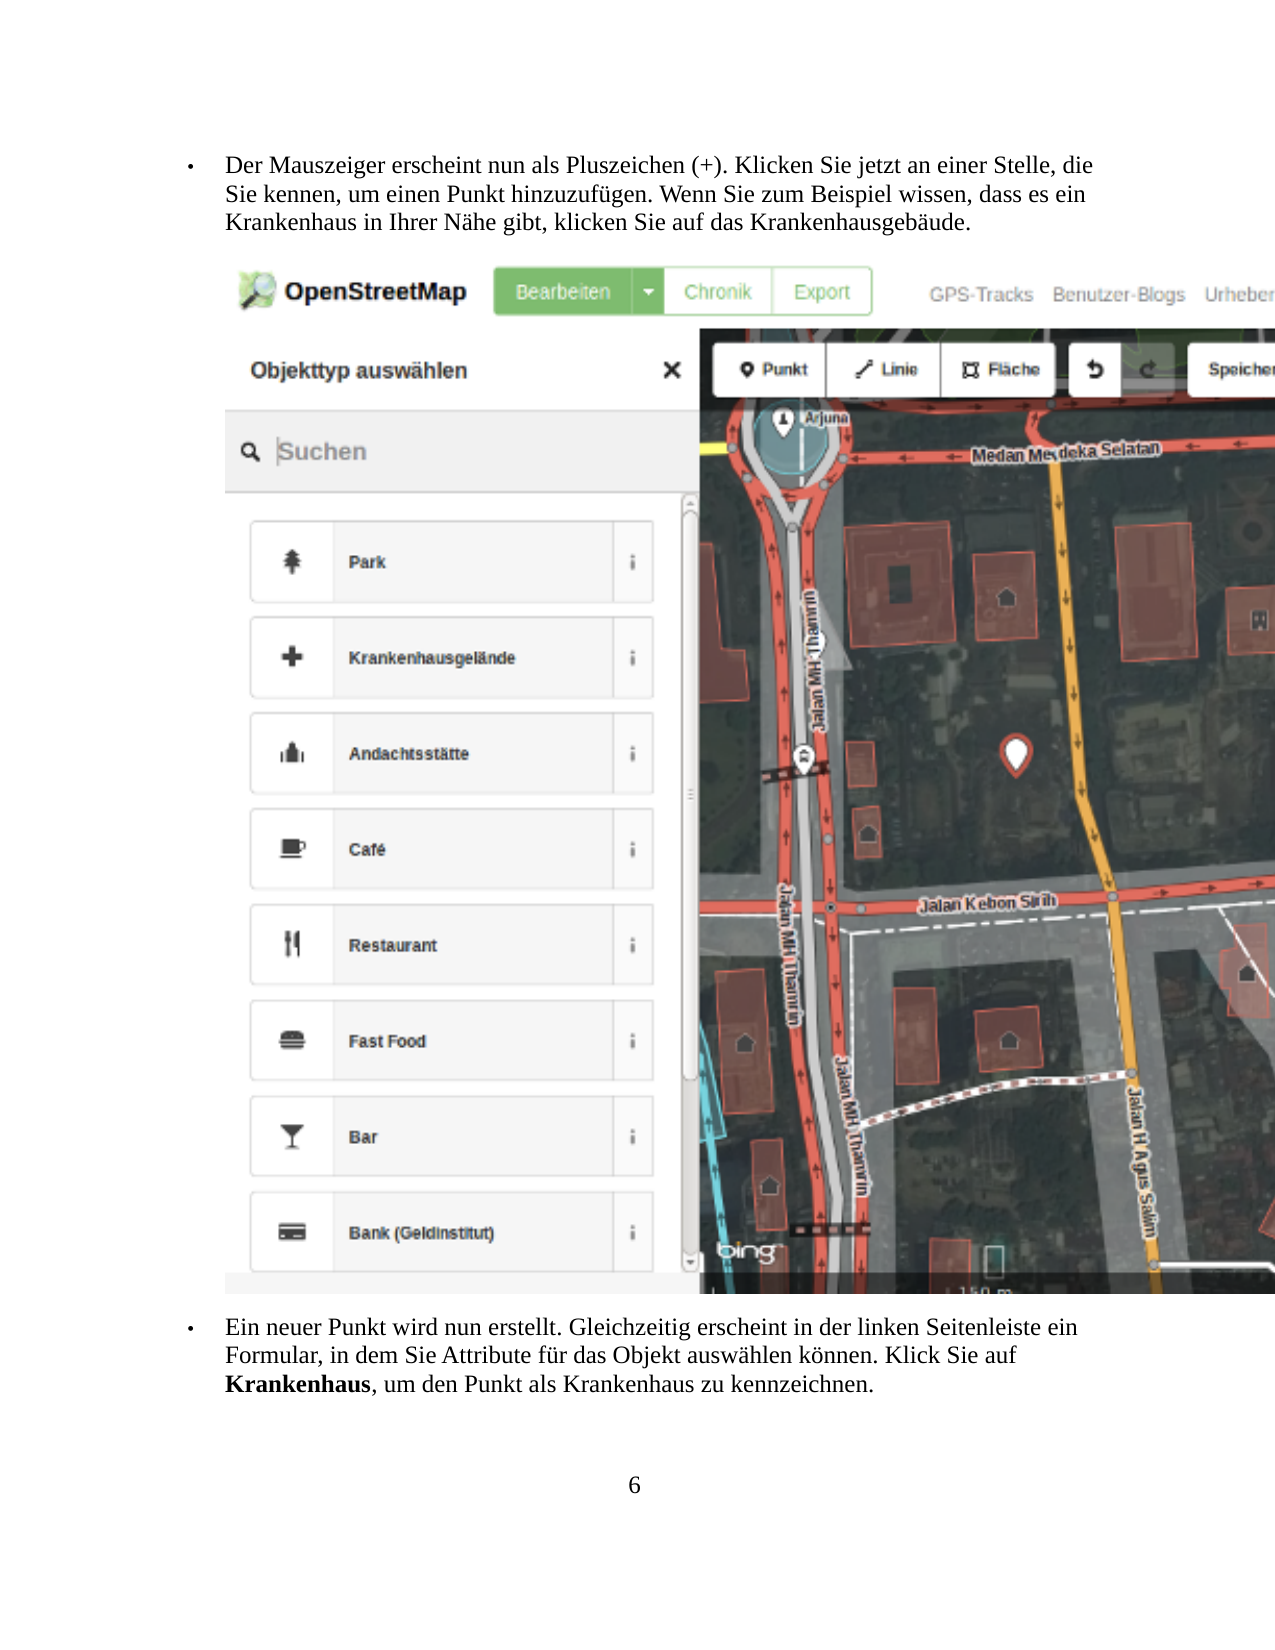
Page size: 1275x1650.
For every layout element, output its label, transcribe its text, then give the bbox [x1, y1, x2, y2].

picture [225, 254, 1275, 1294]
list Der Mauszeiger erscheint nun als Pluszeichen (+). Klicken Sie jetzt an einer Stelle, die Sie kennen, um einen Punkt hinzuzufügen. Wenn Sie zum Beispiel wissen, dass es ein Krankenhaus in Ihrer Nähe gibt, klicken Sie auf das Krankenhausgebäude. [187, 150, 1125, 236]
list Ein neuer Punkt wird nun erstellt. Gleichzeitig erscheint in der linken Seitenleiste ein Formular, in dem Sie Attribute für das Objekt auswählen können. Klick Sie auf Krankenhaus, um den Punkt als Krankenhaus zu kennzeichnen. [187, 1312, 1125, 1398]
